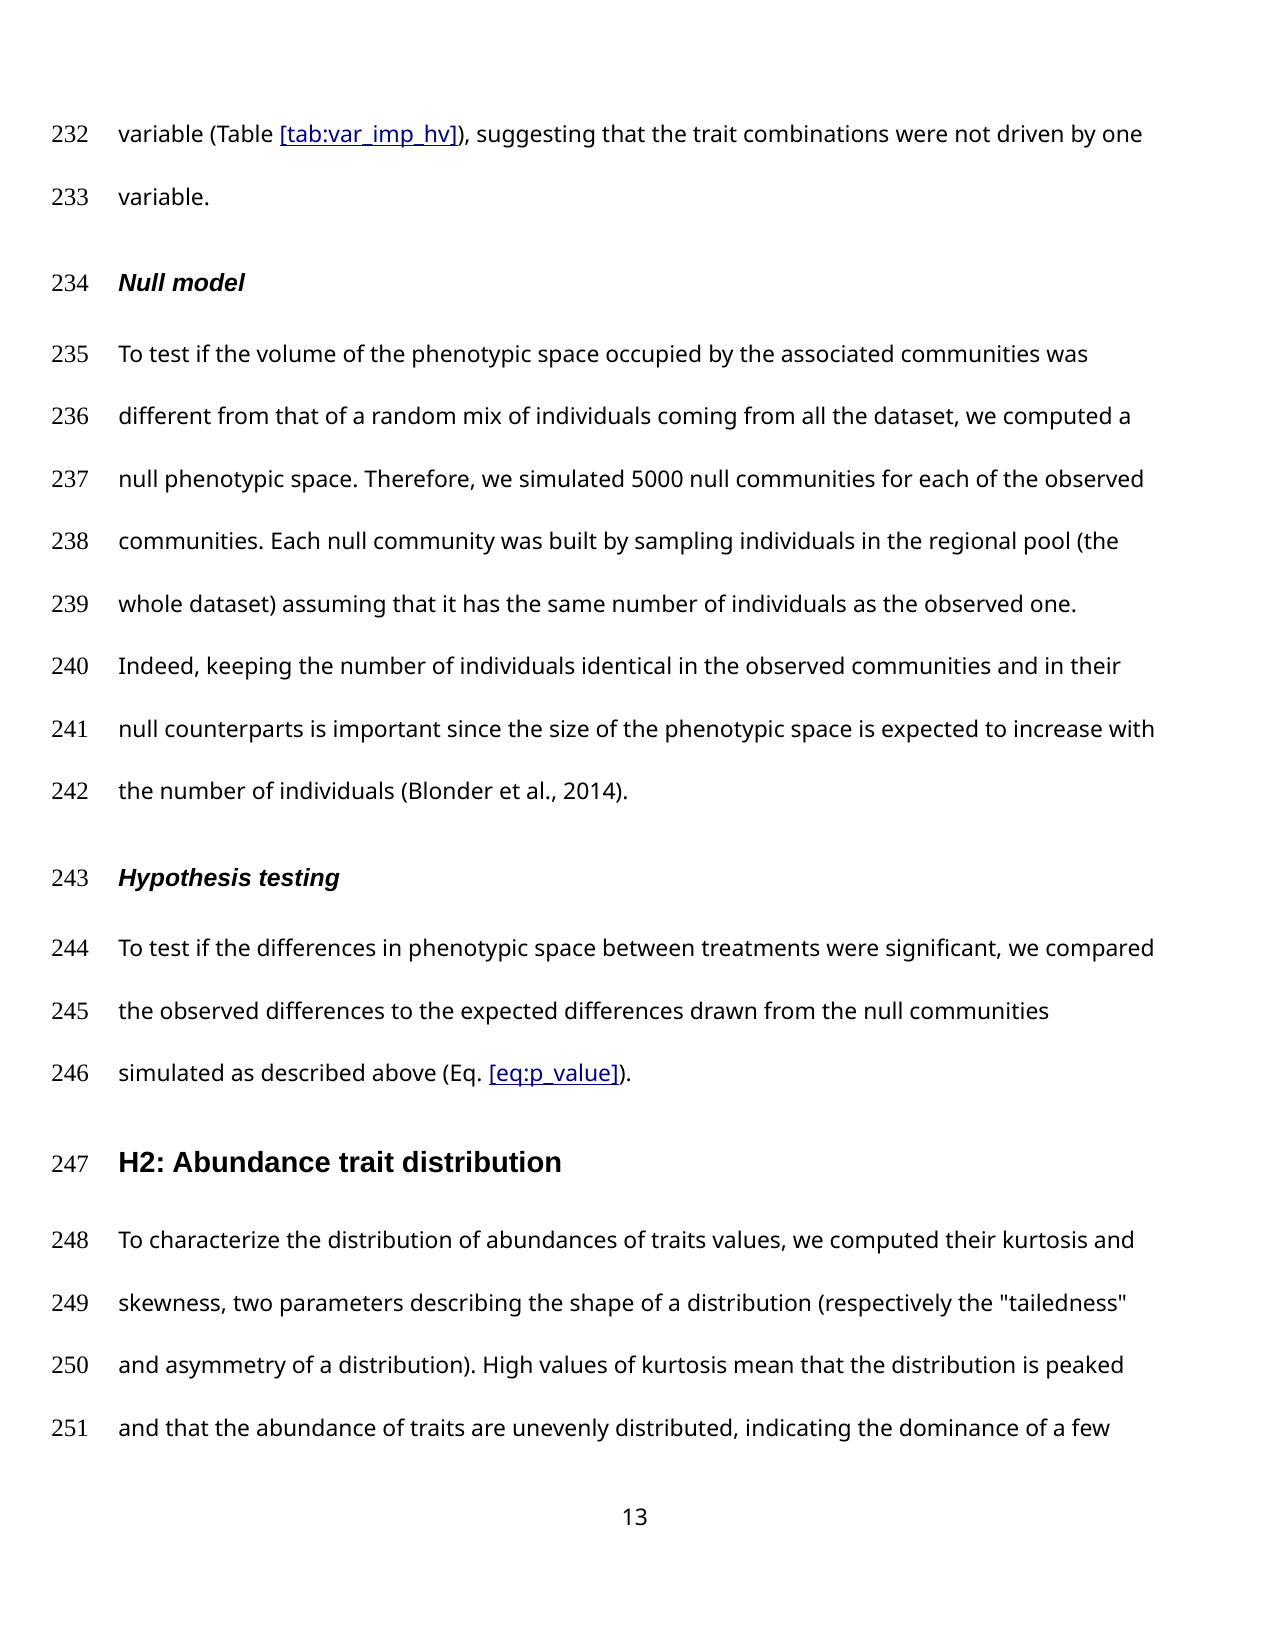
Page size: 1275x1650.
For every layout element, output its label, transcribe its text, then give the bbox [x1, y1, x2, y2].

text To characterize the distribution of abundances of traits values, we computed their kurtosis and skewness, two parameters describing the shape of a distribution (respectively the "tailedness" and asymmetry of a distribution). High values of kurtosis mean that the distribution is peaked and that the abundance of traits are unevenly distributed, indicating the dominance of a few [118, 1224, 1157, 1443]
subtitle H2: Abundance trait distribution [118, 1145, 1157, 1178]
text variable (Table [tab:var_imp_hv]), suggesting that the trait combinations were not driven by one variable. [118, 118, 1157, 212]
subtitle Hypothesis testing [118, 863, 1157, 891]
text To test if the differences in phenotypic space between treatments were significant, we compared the observed differences to the expected differences drawn from the null communities simulated as described above (Eq. [eq:p_value]). [118, 932, 1157, 1088]
subtitle Null model [118, 268, 1157, 297]
text To test if the volume of the phenotypic space occupied by the associated communities was different from that of a random mix of individuals coming from all the dataset, we computed a null phenotypic space. Therefore, we simulated 5000 null communities for each of the observed communities. Each null community was built by sampling individuals in the regional pool (the whole dataset) assuming that it has the same number of individuals as the observed one. Indeed, keeping the number of individuals identical in the observed communities and in their null counterparts is important since the size of the phenotypic space is expected to increase with the number of individuals (Blonder et al., 2014). [118, 338, 1157, 806]
